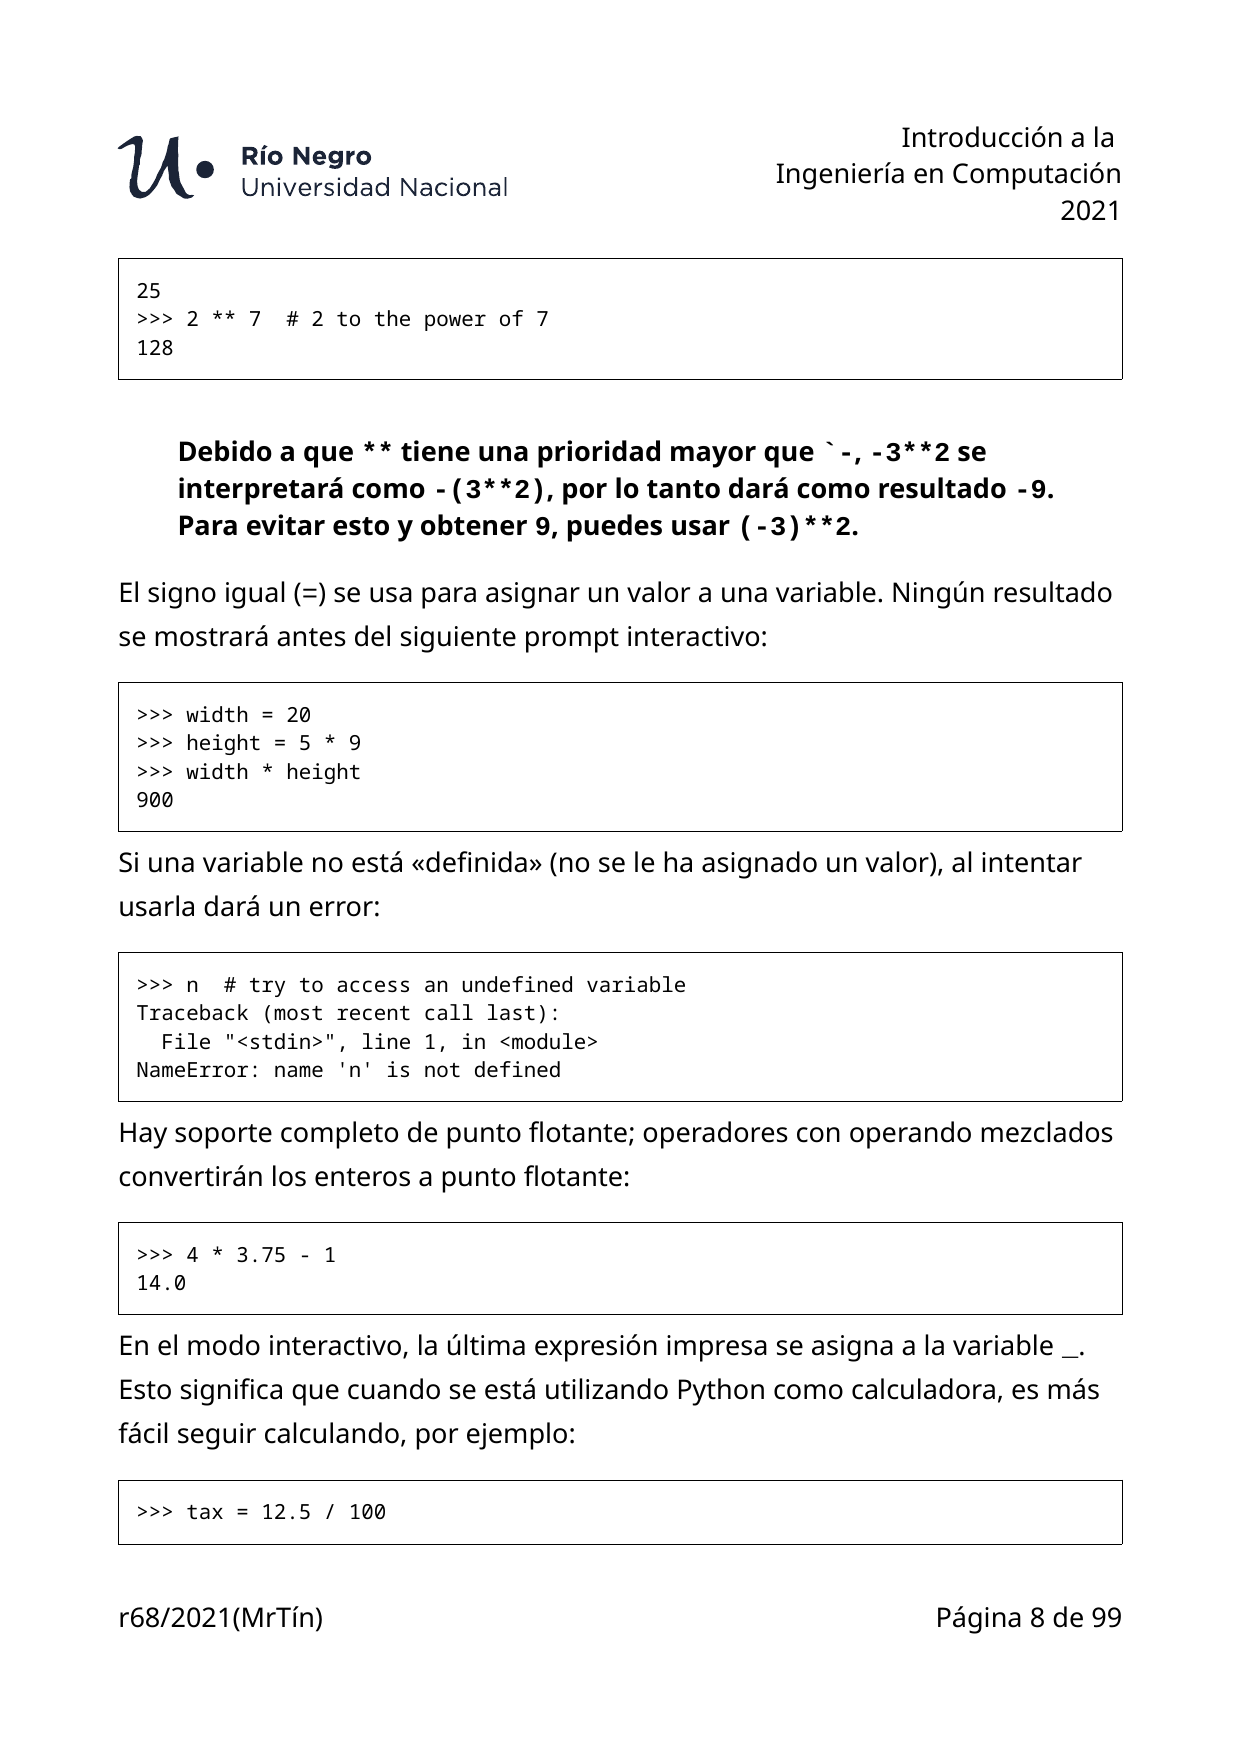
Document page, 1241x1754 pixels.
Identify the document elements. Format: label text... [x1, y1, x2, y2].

text >>> width * height [119, 739, 1122, 767]
text 14.0 [119, 1251, 1122, 1314]
text 128 [119, 315, 1122, 379]
text >>> tax = 12.5 / 100 [119, 1481, 1122, 1544]
text >>> width = 20 [119, 683, 1122, 711]
text En el modo interactivo, la última expresión impresa se asigna a la variable _. Esto significa que cuando se está utilizando Python como calculadora, es más fácil seguir calculando, por ejemplo: [118, 1326, 1122, 1452]
text NameError: name 'n' is not defined [119, 1037, 1122, 1101]
text >>> height = 5 * 9 [119, 711, 1122, 739]
text 900 [119, 767, 1122, 831]
text El signo igual (=) se usa para asignar un valor a una variable. Ningún resultado se mostrará antes del siguiente prompt interactivo: [118, 573, 1122, 654]
text File "<stdin>", line 1, in <module> [119, 1009, 1122, 1037]
text Traceback (most recent call last): [119, 981, 1122, 1009]
text 25 [119, 259, 1122, 287]
text >>> 4 * 3.75 - 1 [119, 1223, 1122, 1251]
text >>> n # try to access an undefined variable [119, 953, 1122, 981]
text >>> 2 ** 7 # 2 to the power of 7 [119, 287, 1122, 315]
text Debido a que ** tiene una prioridad mayor que `-, -3**2 se interpretará como -(3**2), por lo tanto dará como resultado -9. Para evitar esto y obtener 9, puedes usar (-3)**2. [177, 432, 1063, 543]
text Hay soporte completo de punto flotante; operadores con operando mezclados convertirán los enteros a punto flotante: [118, 1113, 1122, 1194]
text Si una variable no está «definida» (no se le ha asignado un valor), al intentar usarla dará un error: [118, 843, 1122, 924]
